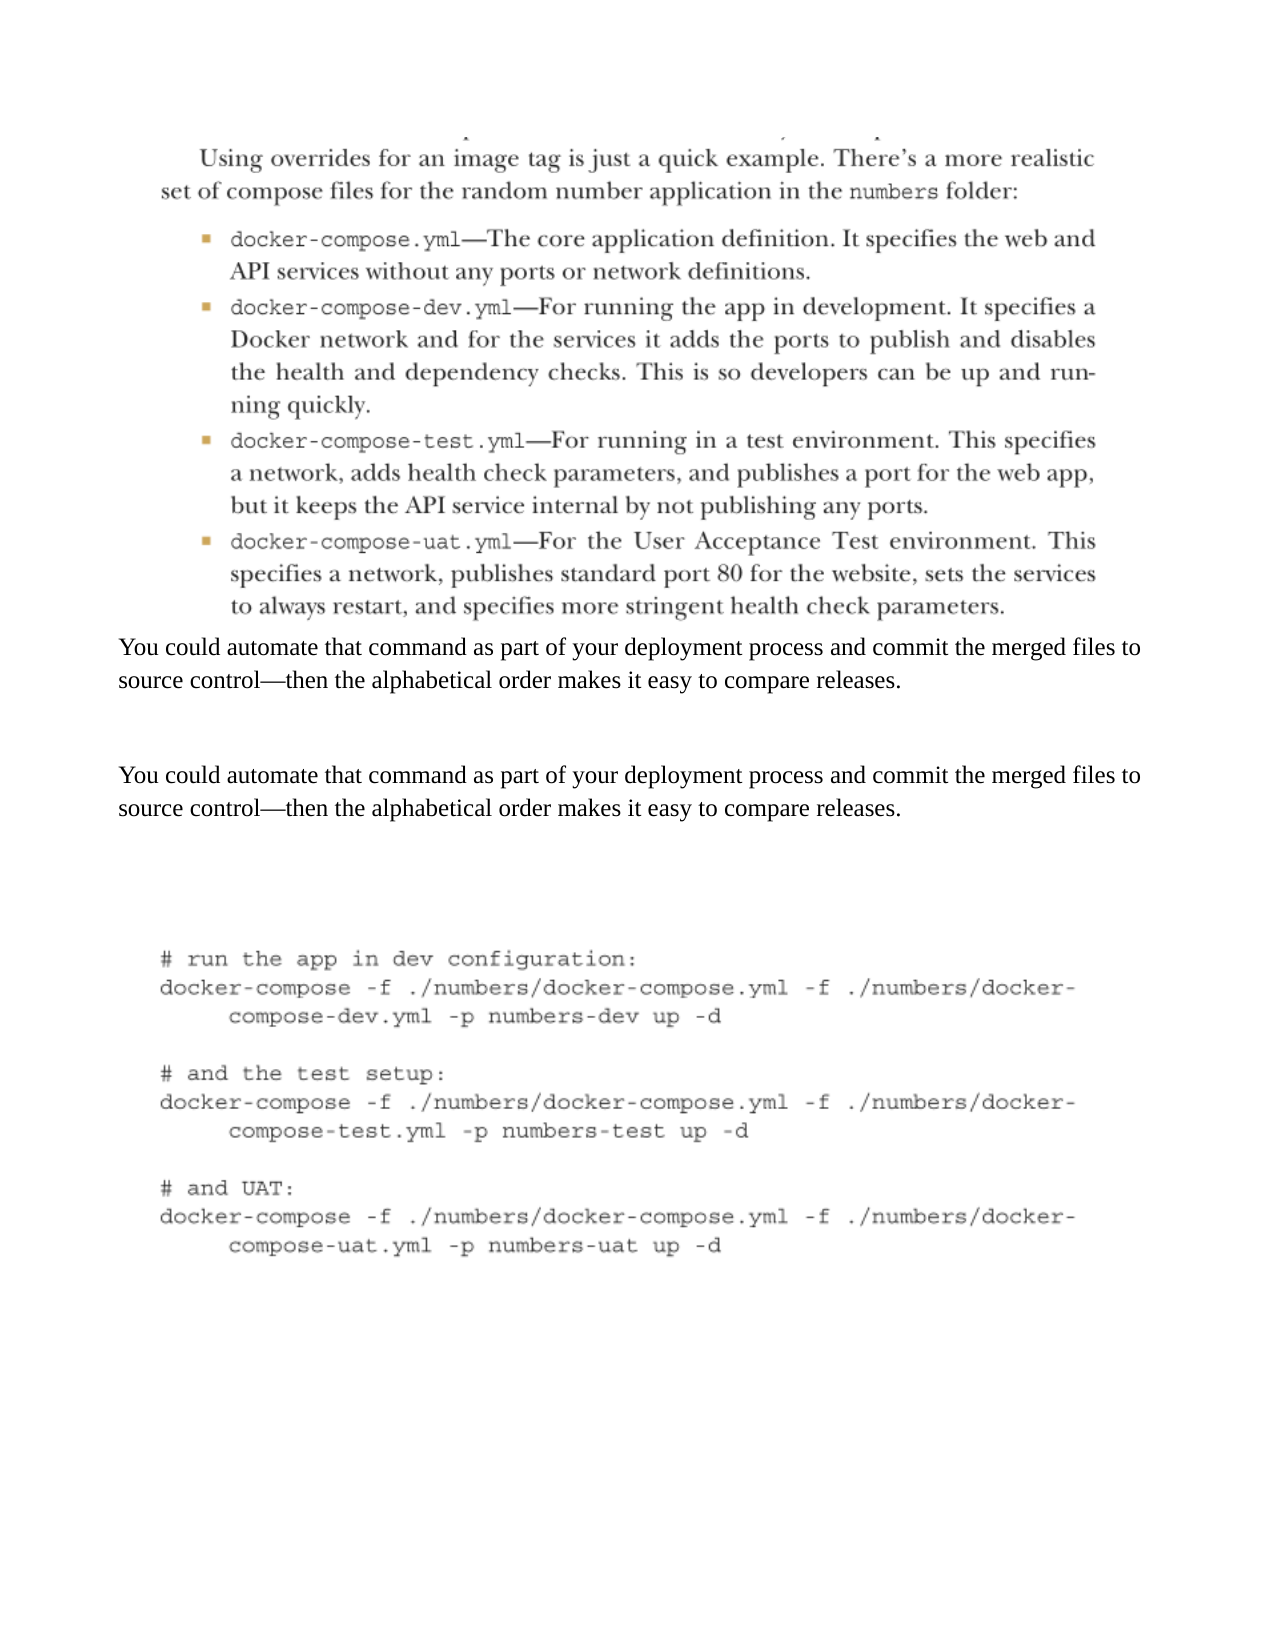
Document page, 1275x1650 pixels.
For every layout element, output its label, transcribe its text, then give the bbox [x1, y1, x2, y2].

text You could automate that command as part of your deployment process and commit the merged files to source control—then the alphabetical order makes it easy to compare releases. [118, 628, 1157, 694]
text You could automate that command as part of your deployment process and commit the merged files to source control—then the alphabetical order makes it easy to compare releases. [118, 760, 1157, 822]
picture [118, 137, 1157, 628]
text [118, 118, 1157, 137]
picture [102, 942, 1142, 1273]
